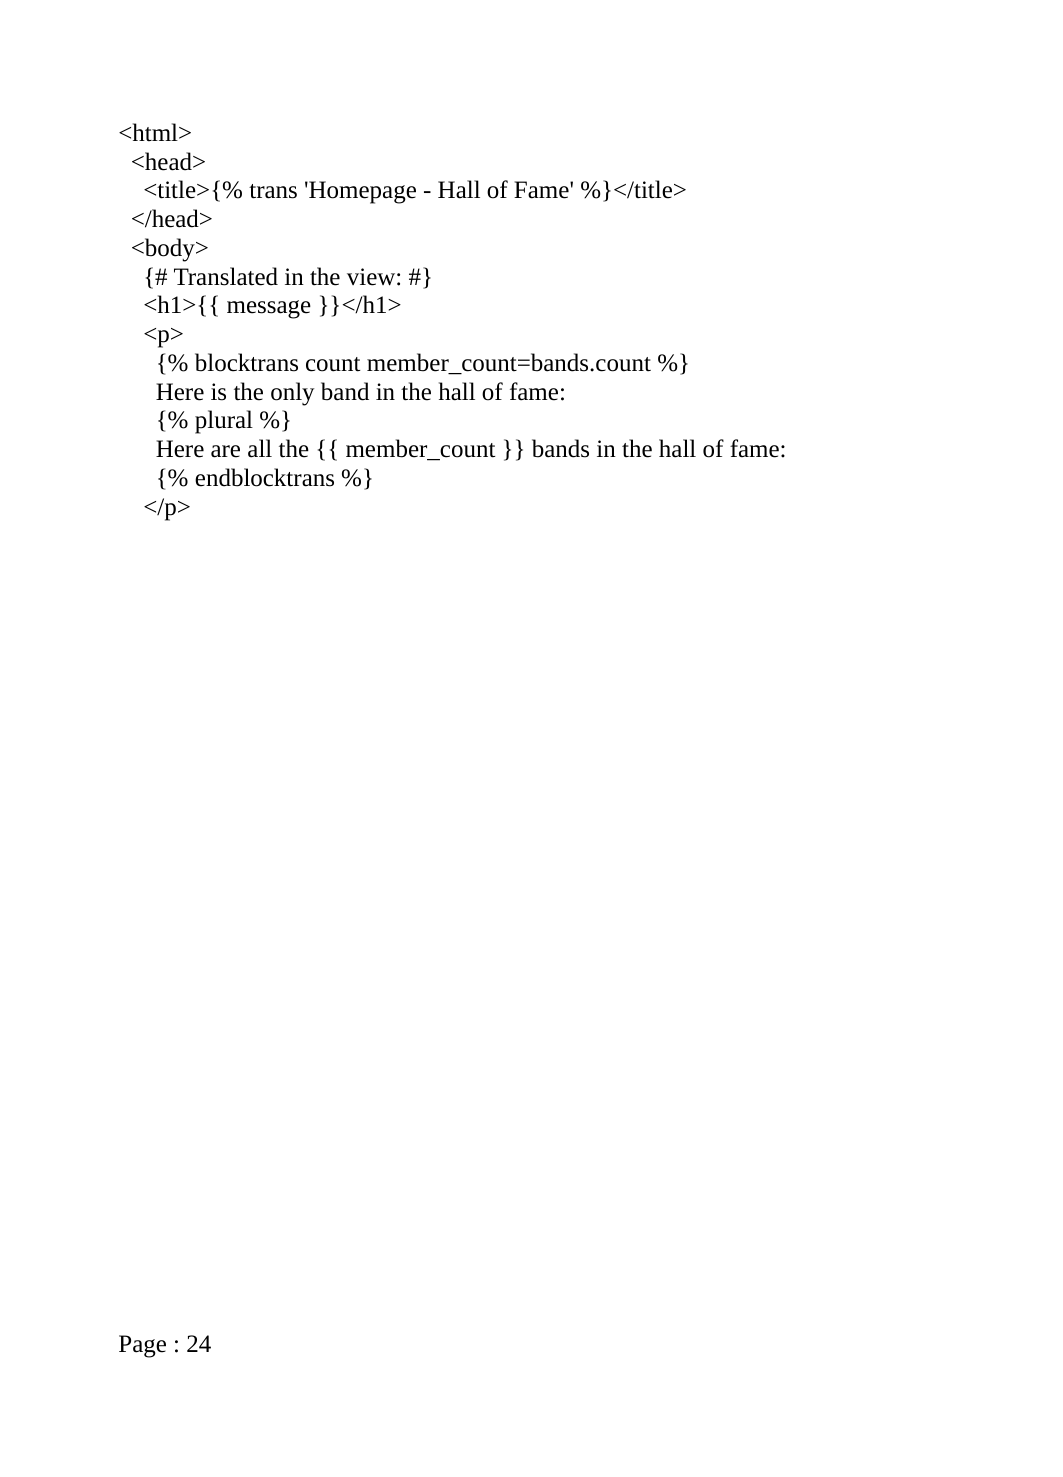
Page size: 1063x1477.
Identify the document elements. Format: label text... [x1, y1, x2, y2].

text <p> [118, 319, 945, 348]
text <head> [118, 147, 945, 176]
text </p> [118, 492, 945, 521]
text <title>{% trans 'Homepage - Hall of Fame' %}</title> [118, 176, 945, 204]
text {% blocktrans count member_count=bands.count %} [118, 348, 945, 377]
text <html> [118, 118, 945, 147]
text <body> [118, 233, 945, 262]
text {% endblocktrans %} [118, 463, 945, 492]
text {% plural %} [118, 406, 945, 434]
text {# Translated in the view: #} [118, 262, 945, 291]
text <h1>{{ message }}</h1> [118, 291, 945, 319]
text Here are all the {{ member_count }} bands in the hall of fame: [118, 434, 945, 463]
text </head> [118, 204, 945, 233]
text Here is the only band in the hall of fame: [118, 377, 945, 406]
